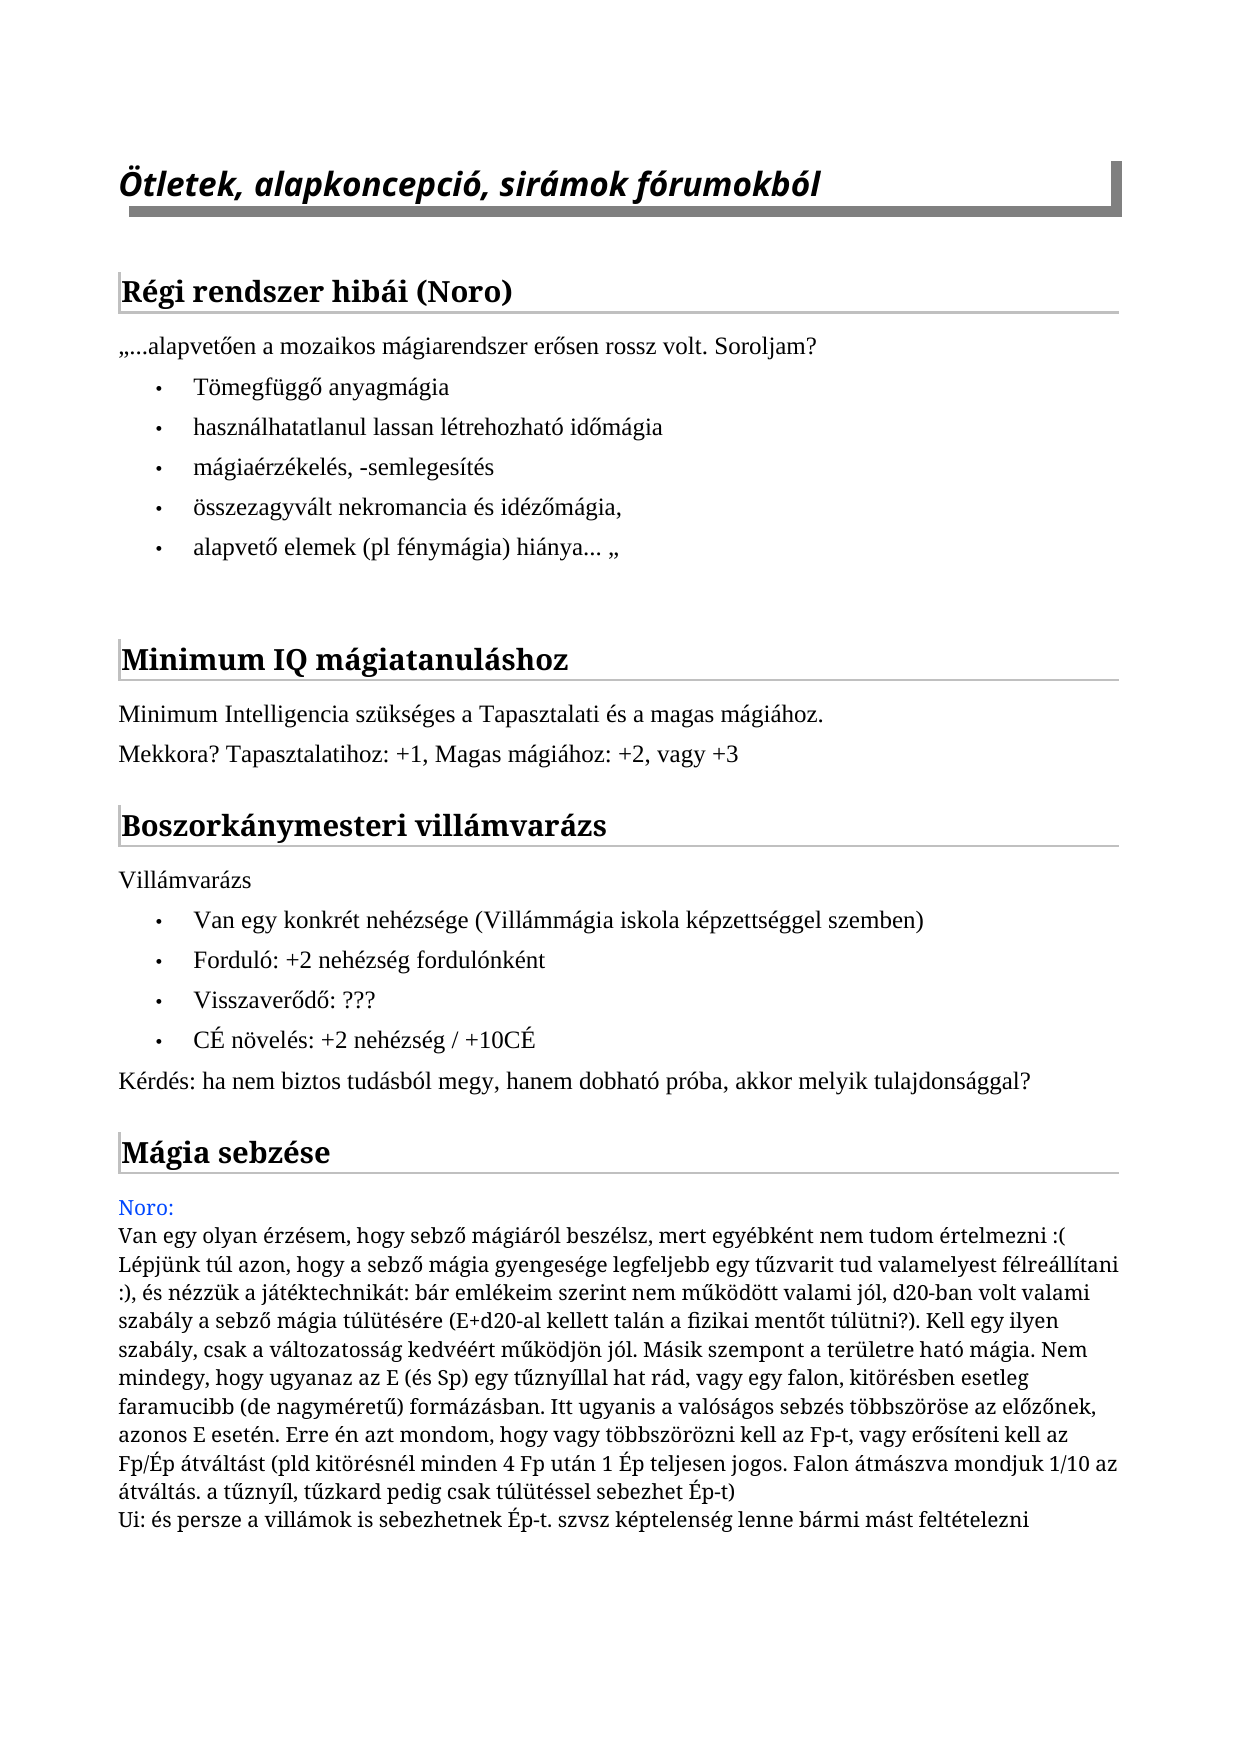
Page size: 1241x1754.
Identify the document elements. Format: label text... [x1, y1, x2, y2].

list összezagyvált nekromancia és idézőmágia, [156, 493, 1122, 521]
subtitle Minimum IQ mágiatanuláshoz [121, 639, 1122, 678]
text Van egy olyan érzésem, hogy sebző mágiáról beszélsz, mert egyébként nem tudom értelmezni :( Lépjünk túl azon, hogy a sebző mágia gyengesége legfeljebb egy tűzvarit tud valamelyest félreállítani :), és nézzük a játéktechnikát: bár emlékeim szerint nem működött valami jól, d20-ban volt valami szabály a sebző mágia túlütésére (E+d20-al kellett talán a fizikai mentőt túlütni?). Kell egy ilyen szabály, csak a változatosság kedvéért működjön jól. Másik szempont a területre ható mágia. Nem mindegy, hogy ugyanaz az E (és Sp) egy tűznyíllal hat rád, vagy egy falon, kitörésben esetleg faramucibb (de nagyméretű) formázásban. Itt ugyanis a valóságos sebzés többszöröse az előzőnek, azonos E esetén. Erre én azt mondom, hogy vagy többszörözni kell az Fp-t, vagy erősíteni kell az Fp/Ép átváltást (pld kitörésnél minden 4 Fp után 1 Ép teljesen jogos. Falon átmászva mondjuk 1/10 az átváltás. a tűznyíl, tűzkard pedig csak túlütéssel sebezhet Ép-t) Ui: és persze a villámok is sebezhetnek Ép-t. szvsz képtelenség lenne bármi mást feltételezni [118, 1221, 1122, 1534]
list használhatatlanul lassan létrehozható időmágia [156, 413, 1122, 441]
text Noro: [118, 1193, 1122, 1221]
text Minimum Intelligencia szükséges a Tapasztalati és a magas mágiához. [118, 700, 1122, 727]
list Van egy konkrét nehézsége (Villámmágia iskola képzettséggel szemben) [156, 906, 1122, 934]
text Mekkora? Tapasztalatihoz: +1, Magas mágiához: +2, vagy +3 [118, 740, 1122, 768]
list alapvető elemek (pl fénymágia) hiánya... „ [156, 533, 1122, 561]
text Kérdés: ha nem biztos tudásból megy, hanem dobható próba, akkor melyik tulajdonsággal? [118, 1067, 1122, 1094]
subtitle Régi rendszer hibái (Noro) [121, 272, 1122, 311]
subtitle Mágia sebzése [121, 1132, 1122, 1172]
list Forduló: +2 nehézség fordulónként [156, 946, 1122, 974]
subtitle Boszorkánymesteri villámvarázs [121, 805, 1122, 844]
text Villámvarázs [118, 866, 1122, 893]
list Visszaverődő: ??? [156, 986, 1122, 1014]
list mágiaérzékelés, -semlegesítés [156, 453, 1122, 481]
text „...alapvetően a mozaikos mágiarendszer erősen rossz volt. Soroljam? [118, 332, 1122, 360]
list Tömegfüggő anyagmágia [156, 373, 1122, 400]
subtitle Ötletek, alapkoncepció, sirámok fórumokból [118, 161, 1111, 206]
list CÉ növelés: +2 nehézség / +10CÉ [156, 1027, 1122, 1054]
